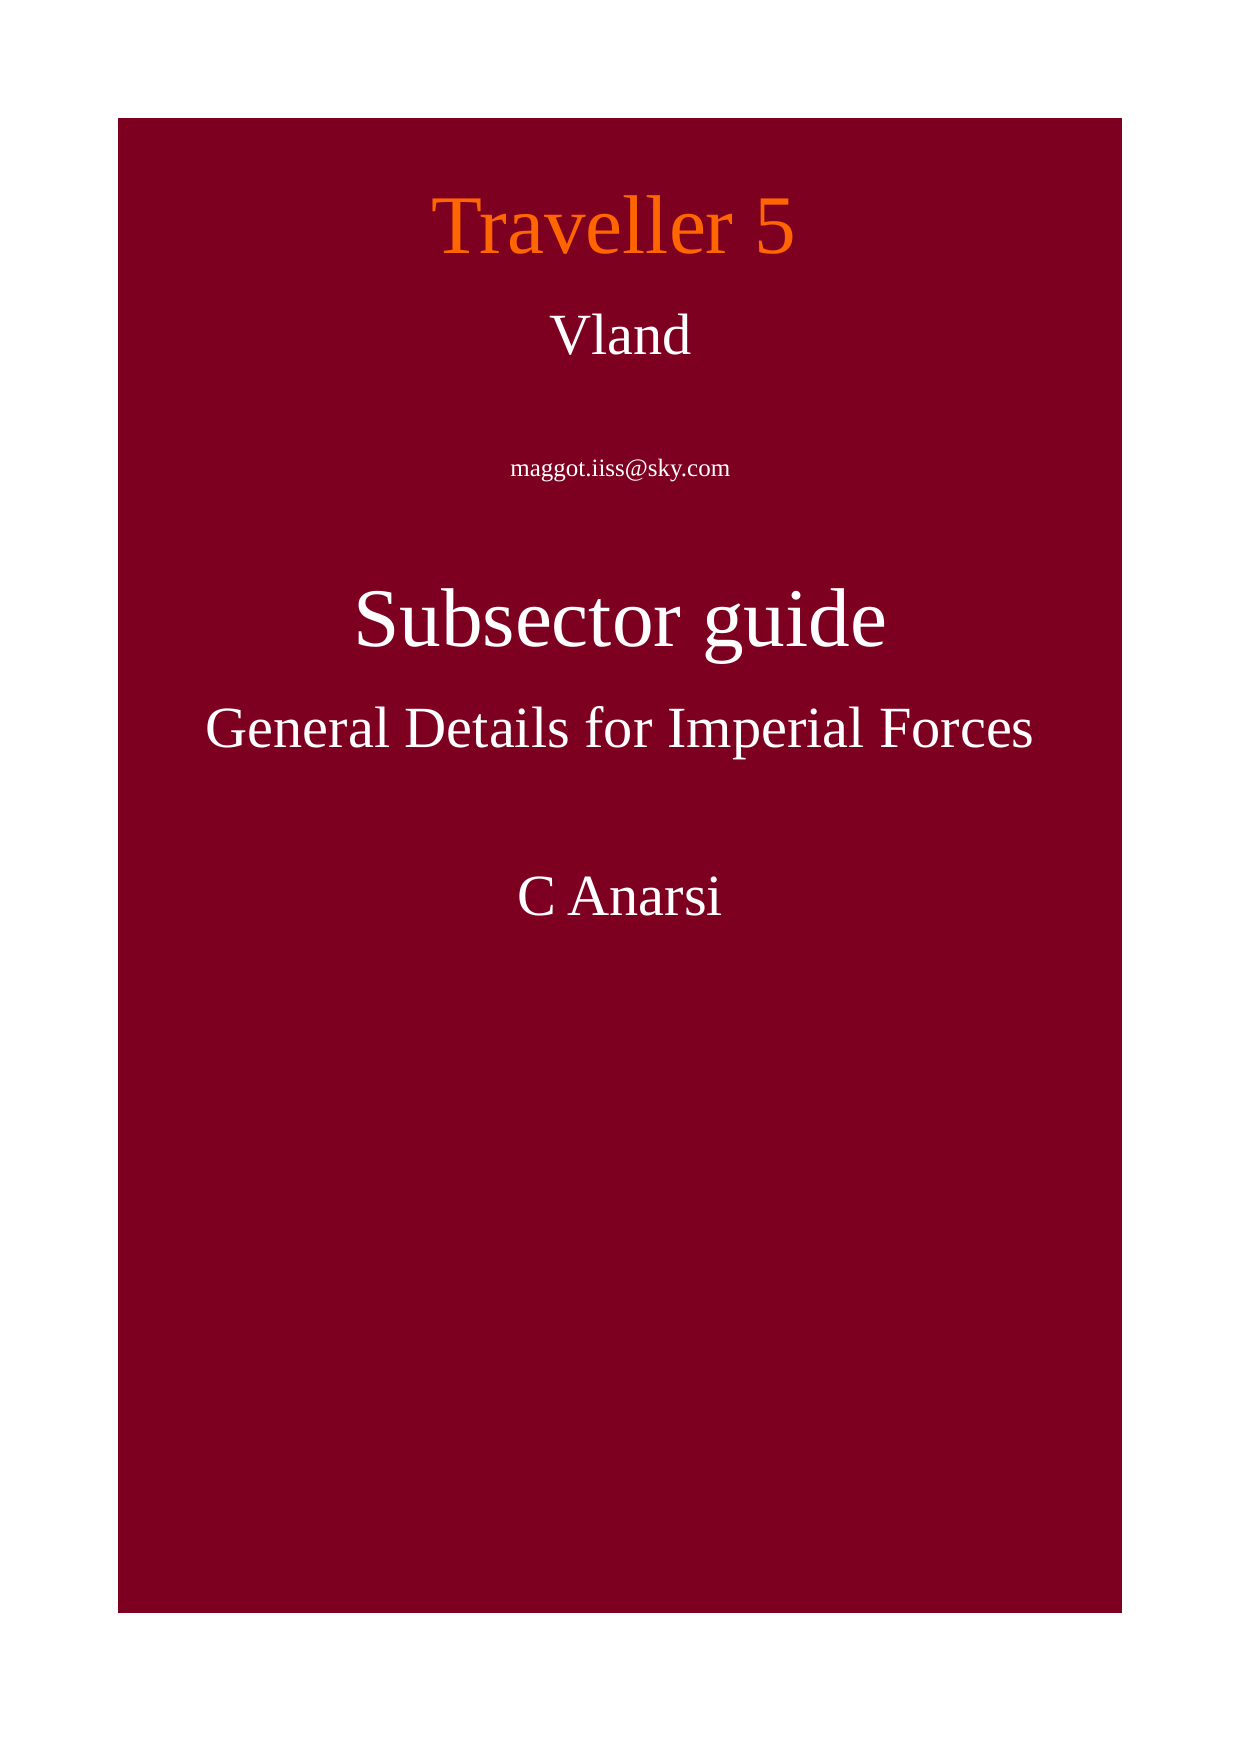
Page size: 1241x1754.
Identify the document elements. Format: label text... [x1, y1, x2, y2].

text Traveller 5 [118, 176, 1122, 271]
text Subsector guide [118, 568, 1122, 664]
text maggot.iiss@sky.com [118, 453, 1122, 482]
text General Details for Imperial Forces [118, 693, 1122, 760]
text Vland [118, 300, 1122, 367]
text C Anarsi [118, 861, 1122, 928]
